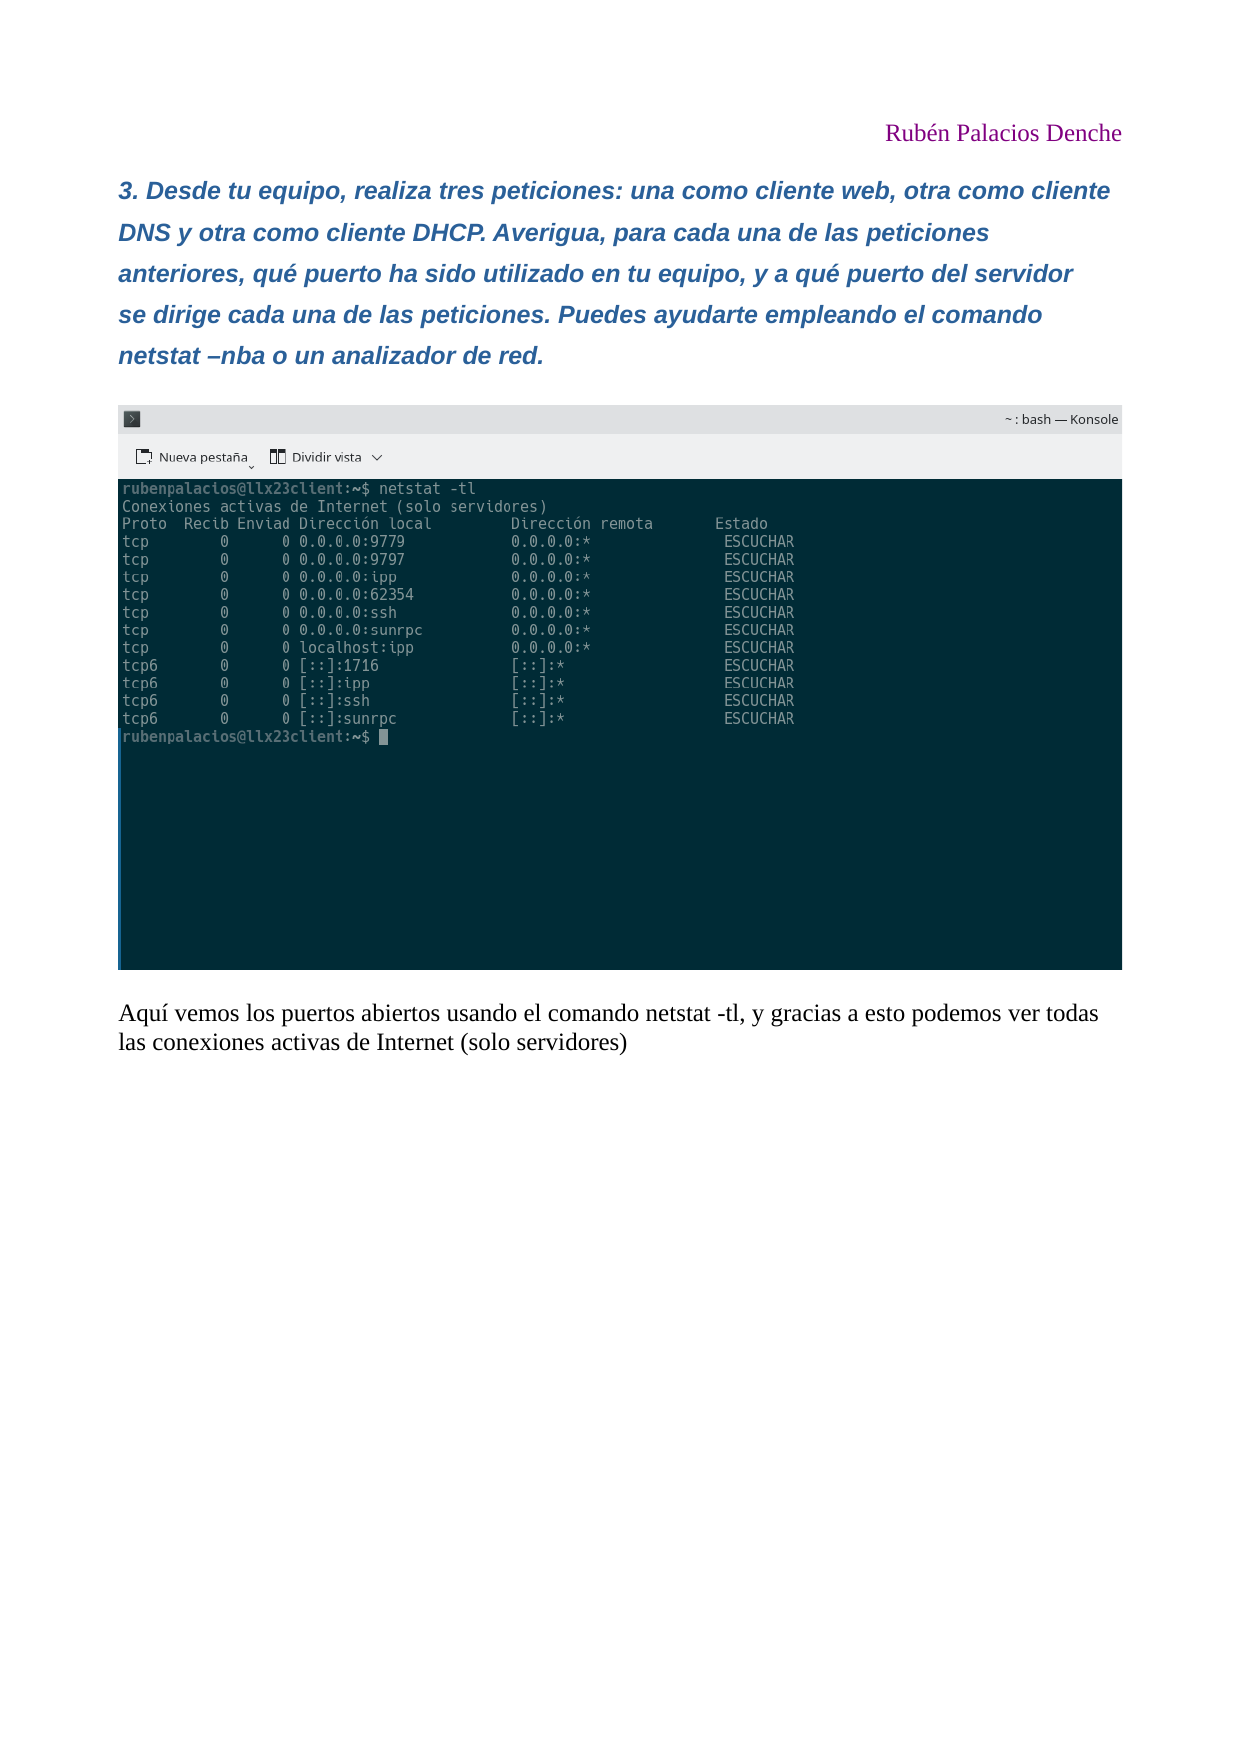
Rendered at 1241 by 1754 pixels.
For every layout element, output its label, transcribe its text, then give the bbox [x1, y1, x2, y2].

picture [380, 730, 387, 744]
picture [118, 405, 1123, 478]
picture [770, 695, 778, 705]
picture [770, 589, 778, 599]
subtitle se dirige cada una de las peticiones. Puedes ayudarte empleando el comando [118, 300, 1122, 329]
picture [770, 625, 778, 634]
picture [770, 678, 776, 687]
subtitle 3. Desde tu equipo, realiza tres peticiones: una como cliente web, otra como cliente [118, 176, 1122, 205]
subtitle anteriores, qué puerto ha sido utilizado en tu equipo, y a qué puerto del servidor [118, 259, 1122, 288]
picture [770, 536, 778, 546]
text Aquí vemos los puertos abiertos usando el comando netstat -tl, y gracias a esto podemos ver todas las conexiones activas de Internet (solo servidores) [118, 998, 1122, 1056]
picture [770, 713, 778, 723]
picture [770, 642, 778, 652]
subtitle netstat –nba o un analizador de red. [118, 341, 1122, 370]
picture [770, 660, 778, 670]
picture [770, 607, 778, 617]
subtitle DNS y otra como cliente DHCP. Averigua, para cada una de las peticiones [118, 218, 1122, 246]
picture [770, 554, 778, 564]
